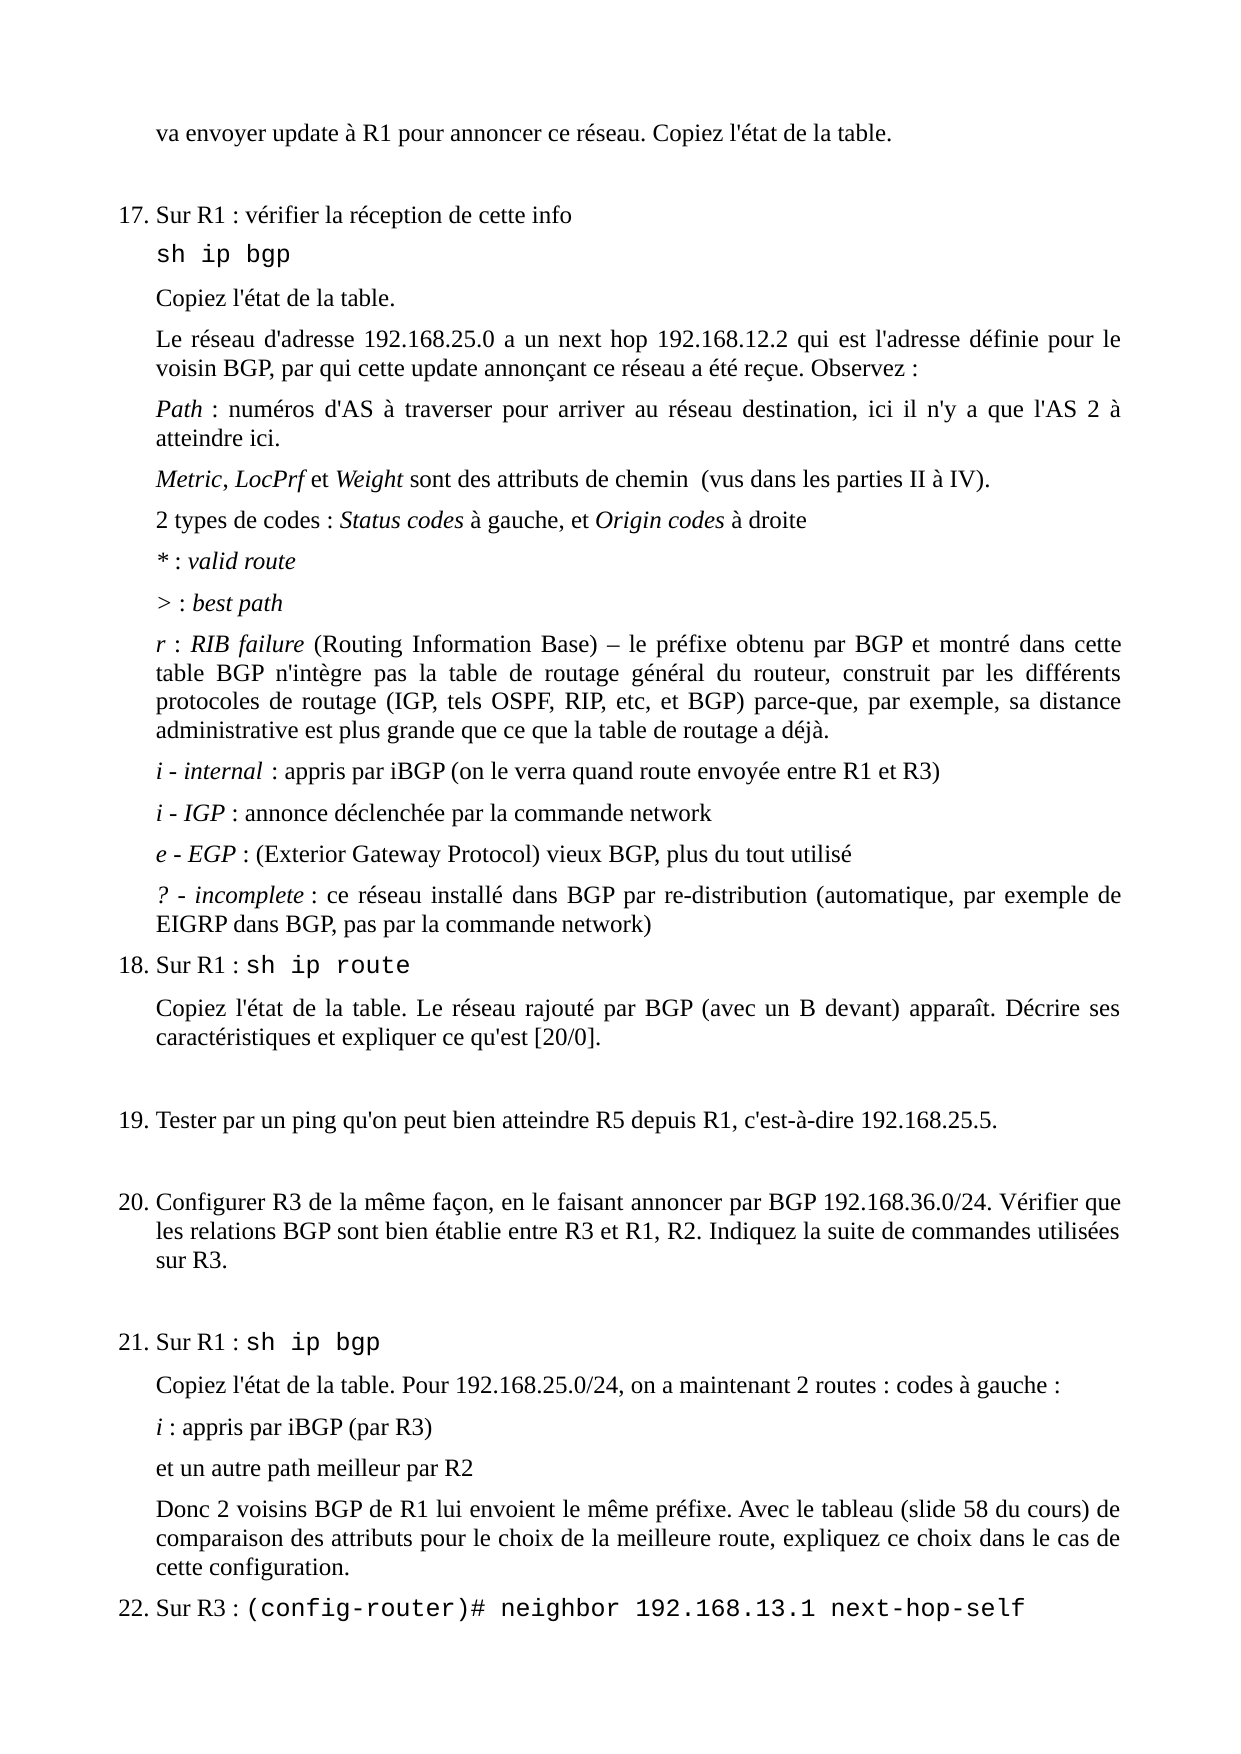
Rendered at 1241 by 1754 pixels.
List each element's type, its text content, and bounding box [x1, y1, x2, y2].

list Donc 2 voisins BGP de R1 lui envoient le même préfixe. Avec le tableau (slide 58 du cours) de comparaison des attributs pour le choix de la meilleure route, expliquez ce choix dans le cas de cette configuration. [118, 1494, 1122, 1581]
list i : appris par iBGP (par R3) [118, 1412, 1122, 1441]
list Copiez l'état de la table. Le réseau rajouté par BGP (avec un B devant) apparaît. Décrire ses caractéristiques et expliquer ce qu'est [20/0]. [118, 993, 1122, 1051]
list sh ip bgp [118, 242, 1122, 270]
list Tester par un ping qu'on peut bien atteindre R5 depuis R1, c'est-à-dire 192.168.25.5. [118, 1105, 1122, 1133]
list r : RIB failure (Routing Information Base) – le préfixe obtenu par BGP et montré dans cette table BGP n'intègre pas la table de routage général du routeur, construit par les différents protocoles de routage (IGP, tels OSPF, RIP, etc, et BGP) parce-que, par exemple, sa distance administrative est plus grande que ce que la table de routage a déjà. [118, 629, 1122, 744]
list i - IGP : annonce déclenchée par la commande network [118, 798, 1122, 826]
list Le réseau d'adresse 192.168.25.0 a un next hop 192.168.12.2 qui est l'adresse définie pour le voisin BGP, par qui cette update annonçant ce réseau a été reçue. Observez : [118, 324, 1122, 381]
list Sur R3 : (config-router)# neighbor 192.168.13.1 next-hop-self [118, 1593, 1122, 1624]
list ? - incomplete : ce réseau installé dans BGP par re-distribution (automatique, par exemple de EIGRP dans BGP, pas par la commande network) [118, 880, 1122, 938]
list > : best path [118, 588, 1122, 616]
list Metric, LocPrf et Weight sont des attributs de chemin (vus dans les parties II à IV). [118, 464, 1122, 493]
list Sur R1 : vérifier la réception de cette info [118, 201, 1122, 229]
list Configurer R3 de la même façon, en le faisant annoncer par BGP 192.168.36.0/24. Vérifier que les relations BGP sont bien établie entre R3 et R1, R2. Indiquez la suite de commandes utilisées sur R3. [118, 1187, 1122, 1273]
list * : valid route [118, 546, 1122, 575]
list Copiez l'état de la table. [118, 283, 1122, 311]
list e - EGP : (Exterior Gateway Protocol) vieux BGP, plus du tout utilisé [118, 839, 1122, 868]
list Path : numéros d'AS à traverser pour arriver au réseau destination, ici il n'y a que l'AS 2 à atteindre ici. [118, 394, 1122, 451]
list i - internal : appris par iBGP (on le verra quand route envoyée entre R1 et R3) [118, 756, 1122, 785]
list Sur R1 : sh ip route [118, 950, 1122, 981]
list Copiez l'état de la table. Pour 192.168.25.0/24, on a maintenant 2 routes : codes à gauche : [118, 1371, 1122, 1399]
list Sur R1 : sh ip bgp [118, 1327, 1122, 1358]
list 2 types de codes : Status codes à gauche, et Origin codes à droite [118, 505, 1122, 534]
list va envoyer update à R1 pour annoncer ce réseau. Copiez l'état de la table. [118, 118, 1122, 147]
list et un autre path meilleur par R2 [118, 1453, 1122, 1482]
